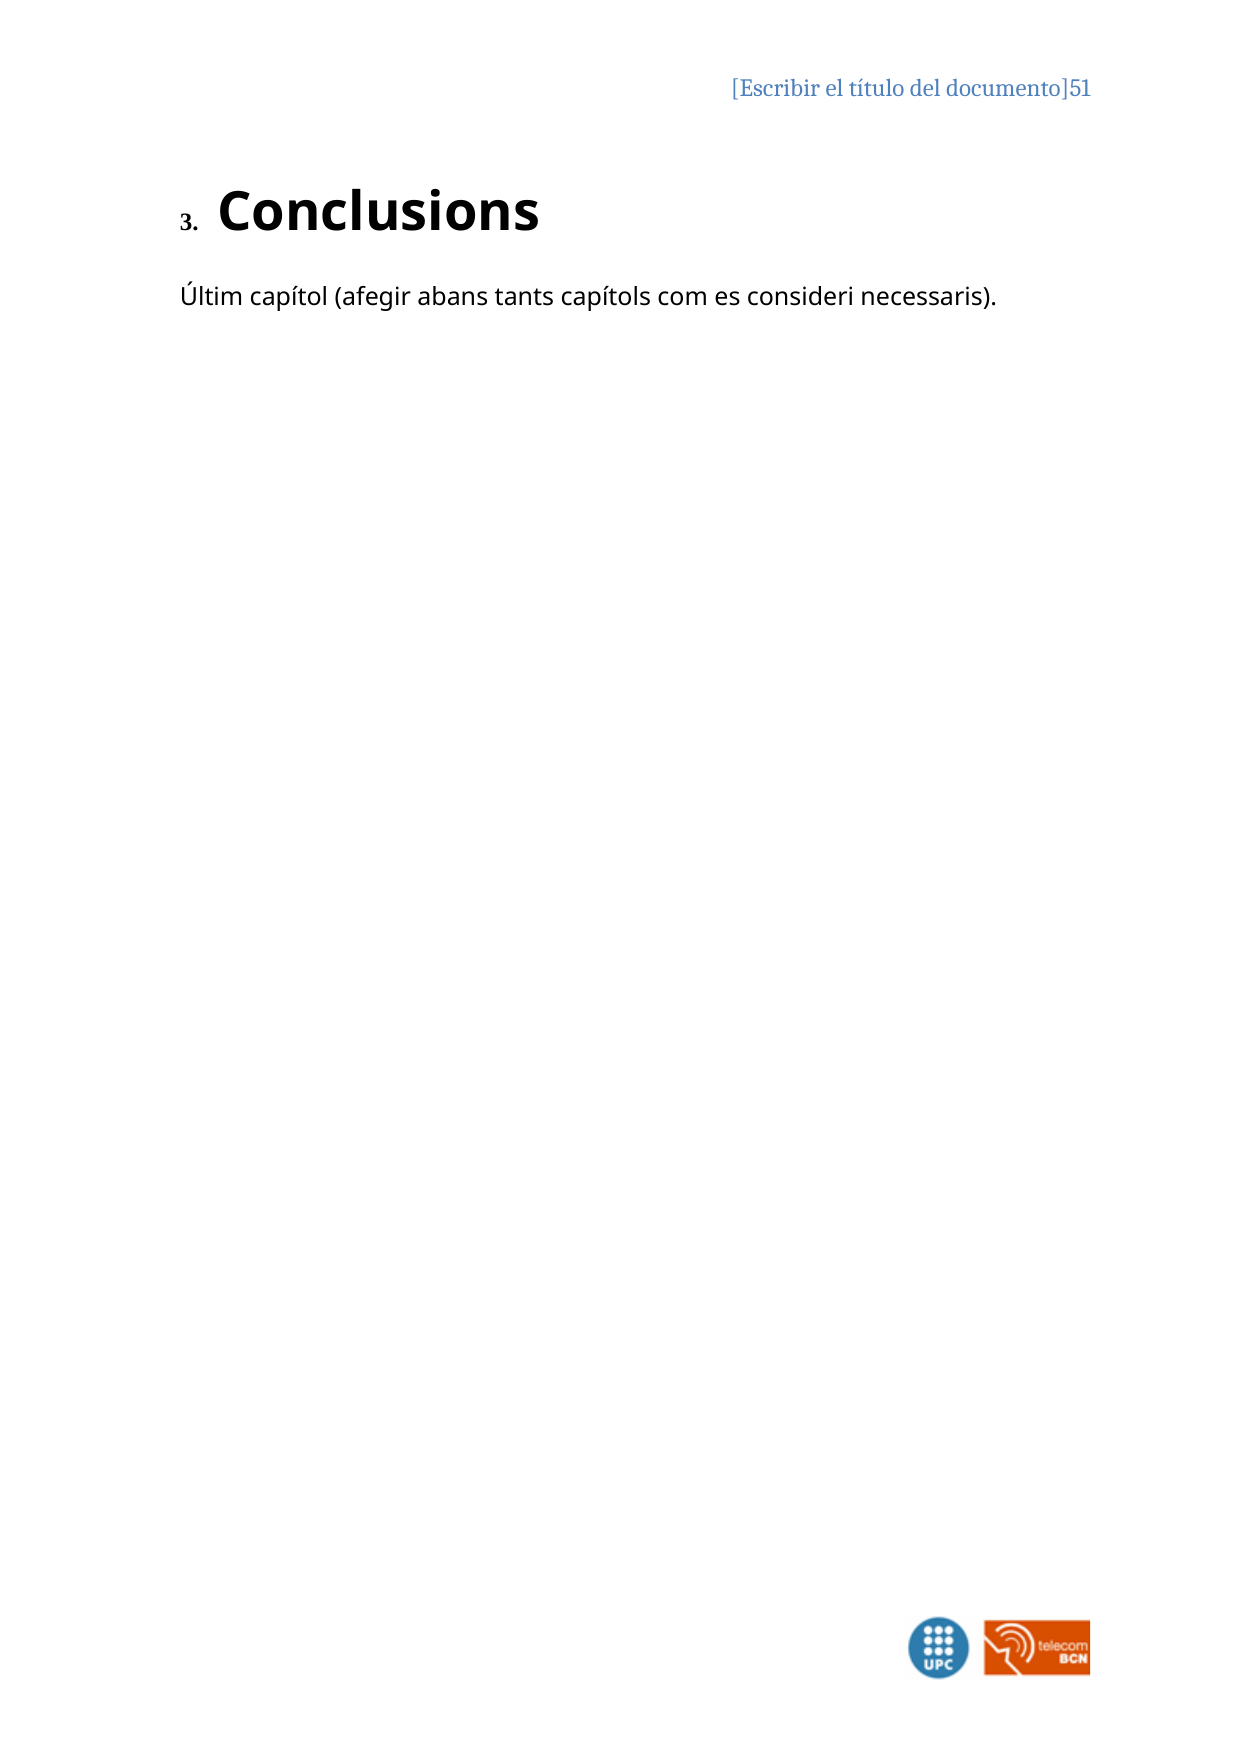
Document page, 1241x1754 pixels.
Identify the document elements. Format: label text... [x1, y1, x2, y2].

subtitle Conclusions [179, 173, 1090, 247]
text Últim capítol (afegir abans tants capítols com es consideri necessaris). [150, 278, 1090, 313]
picture [904, 1614, 1091, 1681]
